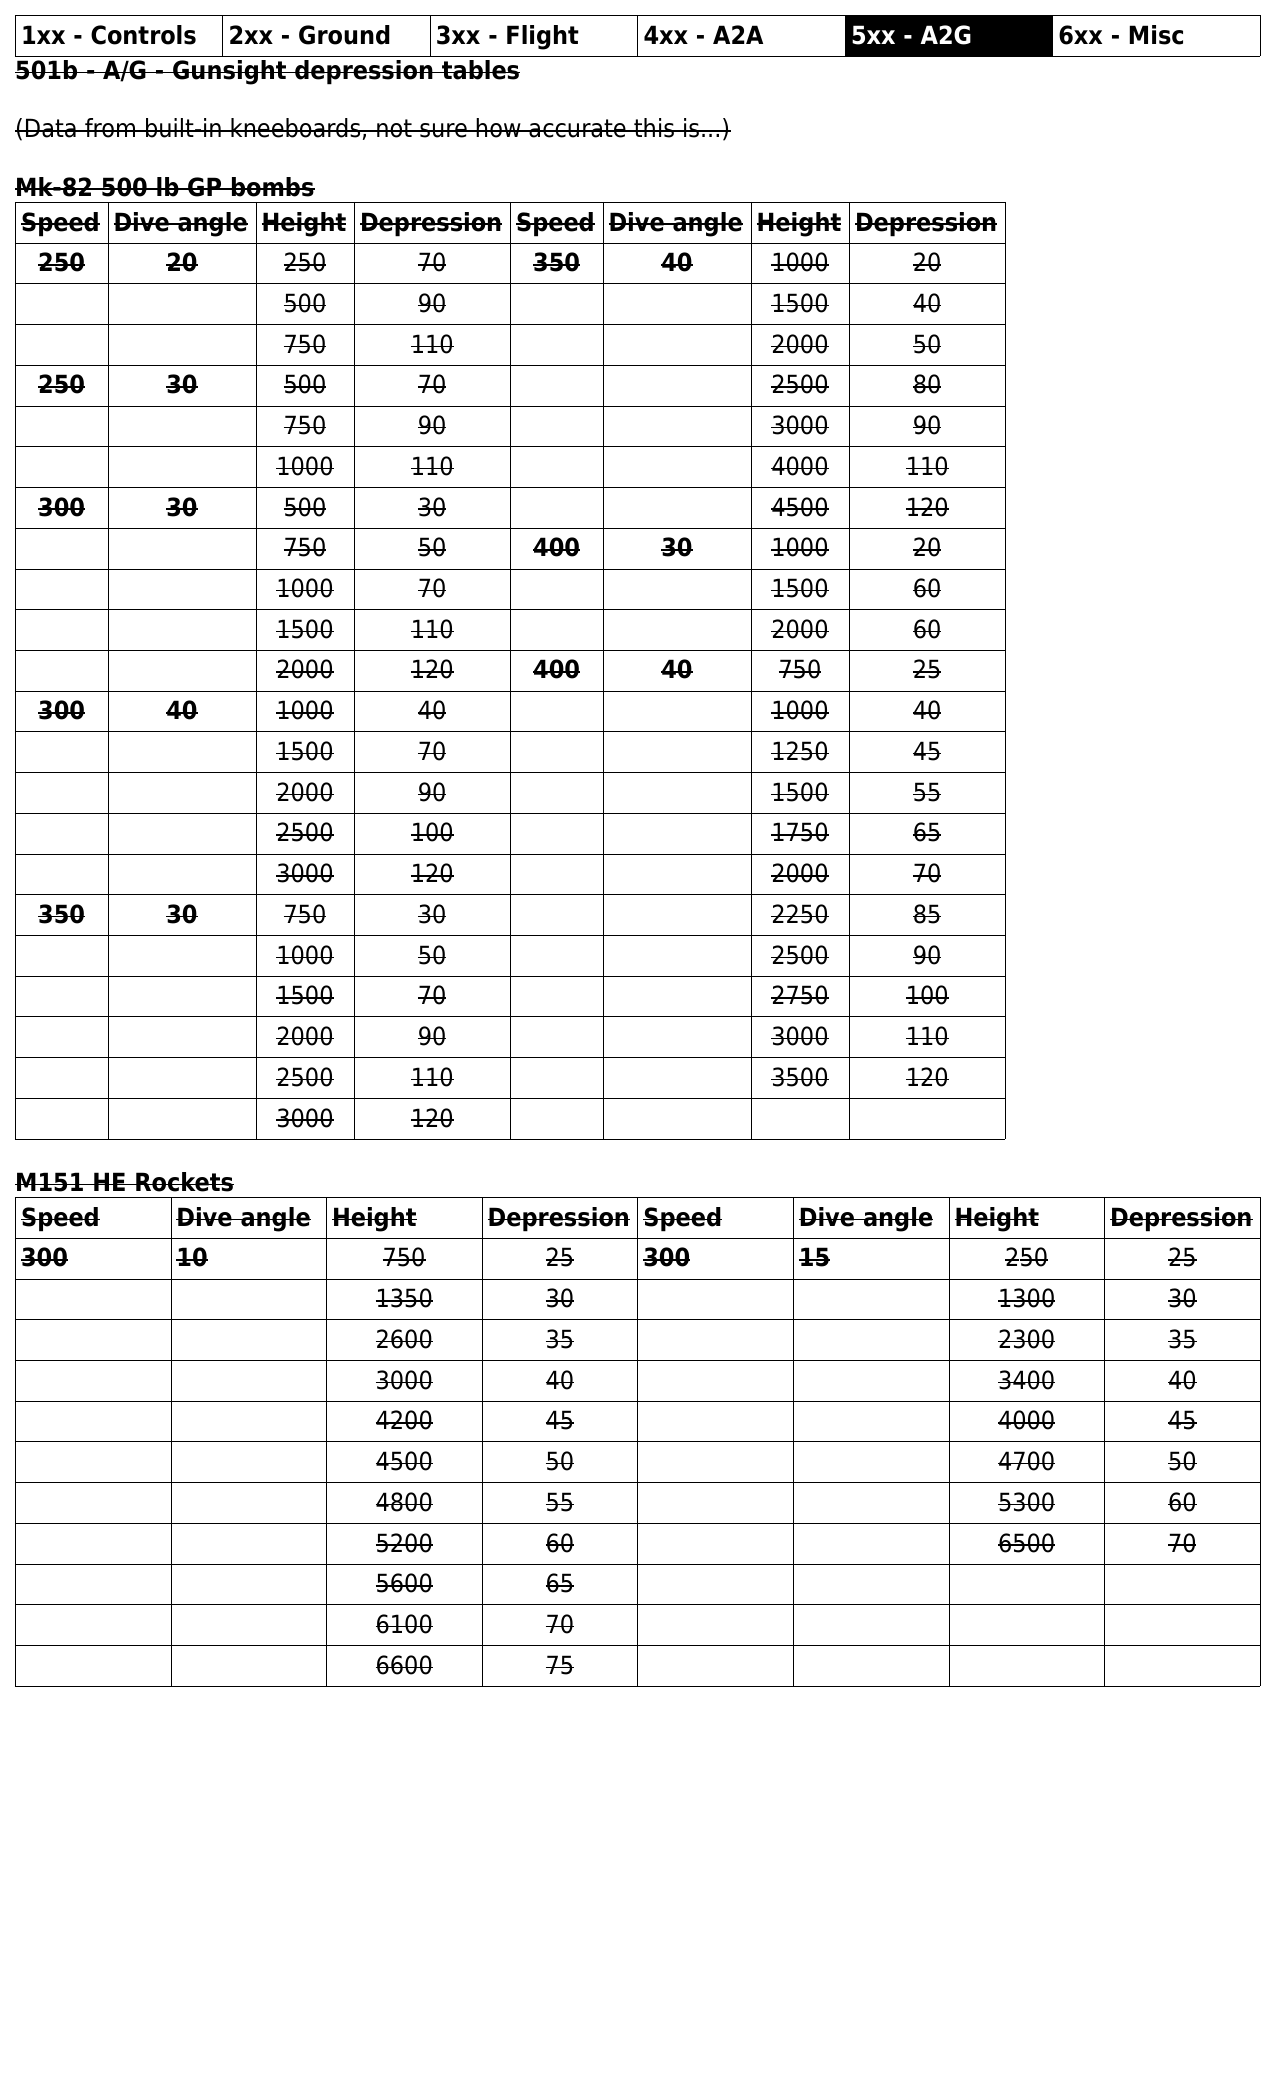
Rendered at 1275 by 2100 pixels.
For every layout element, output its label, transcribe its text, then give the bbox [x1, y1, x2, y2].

table_cell [752, 1099, 849, 1139]
table_cell 120 [850, 488, 1005, 528]
table_cell [604, 1099, 751, 1139]
table_cell [850, 1099, 1005, 1139]
table_cell [16, 651, 108, 691]
table_cell [511, 1099, 603, 1139]
table_header Dive angle [794, 1198, 949, 1238]
table_cell 40 [1105, 1361, 1260, 1401]
table_cell 55 [483, 1483, 637, 1523]
table_cell 25 [1105, 1239, 1260, 1278]
table_cell [16, 1605, 171, 1645]
table_cell [794, 1483, 949, 1523]
table_header 5xx - A2G [846, 16, 1052, 56]
table_cell 30 [109, 895, 256, 935]
table_cell 10 [172, 1239, 326, 1278]
table_cell 1000 [257, 447, 354, 487]
table_cell 2750 [752, 977, 849, 1016]
table_cell [109, 977, 256, 1016]
table_cell [604, 366, 751, 406]
table_cell 20 [850, 244, 1005, 283]
table_cell 2500 [257, 1058, 354, 1098]
table_cell 30 [109, 488, 256, 528]
table_cell [16, 325, 108, 365]
table_header Speed [511, 203, 603, 243]
table_cell 4500 [752, 488, 849, 528]
table_cell 40 [483, 1361, 637, 1401]
table_cell [172, 1524, 326, 1564]
table_cell 120 [355, 651, 510, 691]
table_cell 40 [604, 651, 751, 691]
table_cell [109, 814, 256, 853]
table_cell 1500 [257, 610, 354, 650]
table_cell [16, 814, 108, 853]
table_cell 110 [850, 447, 1005, 487]
table_cell 100 [850, 977, 1005, 1016]
table_cell 15 [794, 1239, 949, 1278]
table_cell 50 [483, 1442, 637, 1482]
table_cell [109, 570, 256, 609]
table_cell [16, 610, 108, 650]
table_cell 2000 [257, 651, 354, 691]
table_cell 1250 [752, 732, 849, 772]
table_cell [794, 1442, 949, 1482]
table_cell 30 [355, 488, 510, 528]
table_cell 110 [355, 1058, 510, 1098]
table_cell 500 [257, 488, 354, 528]
table_header Speed [16, 203, 108, 243]
table_cell [794, 1320, 949, 1360]
table_cell 120 [355, 855, 510, 894]
table_cell [604, 1058, 751, 1098]
table_cell 2000 [752, 610, 849, 650]
table_cell [16, 284, 108, 324]
table_cell [794, 1565, 949, 1604]
table_cell [511, 936, 603, 976]
table_cell 110 [355, 325, 510, 365]
table_cell 1500 [257, 732, 354, 772]
table_cell [511, 1058, 603, 1098]
table_cell [172, 1320, 326, 1360]
table_cell 60 [850, 570, 1005, 609]
table_cell 5600 [327, 1565, 482, 1604]
table_cell 90 [850, 407, 1005, 446]
table_cell 1000 [257, 570, 354, 609]
table_cell [511, 610, 603, 650]
table_cell 50 [355, 529, 510, 568]
table_cell 50 [850, 325, 1005, 365]
table_cell 70 [1105, 1524, 1260, 1564]
text M151 HE Rockets [15, 1168, 1260, 1197]
table_cell [16, 1099, 108, 1139]
text 501b - A/G - Gunsight depression tables [15, 57, 1260, 85]
table_cell 25 [483, 1239, 637, 1278]
table_cell 30 [604, 529, 751, 568]
table_header 4xx - A2A [638, 16, 845, 56]
text Mk-82 500 lb GP bombs [15, 173, 1260, 202]
table_cell 50 [355, 936, 510, 976]
table_cell [109, 407, 256, 446]
table_cell [794, 1280, 949, 1319]
table_cell 3000 [257, 855, 354, 894]
table_cell 250 [16, 244, 108, 283]
table_cell 60 [1105, 1483, 1260, 1523]
table_cell 90 [355, 1017, 510, 1057]
table_cell 70 [355, 977, 510, 1016]
table_cell [172, 1565, 326, 1604]
table_cell 2300 [950, 1320, 1104, 1360]
table_cell [638, 1361, 793, 1401]
table_cell 250 [257, 244, 354, 283]
table_cell [16, 407, 108, 446]
table_cell 20 [109, 244, 256, 283]
table_cell 1000 [752, 244, 849, 283]
table_cell 90 [355, 773, 510, 813]
table_cell 1000 [752, 692, 849, 731]
table_cell [950, 1646, 1104, 1686]
table_cell [604, 407, 751, 446]
table_cell [638, 1524, 793, 1564]
table_cell 5200 [327, 1524, 482, 1564]
table_cell [604, 936, 751, 976]
table_cell 2000 [257, 1017, 354, 1057]
table_cell [604, 570, 751, 609]
table_cell [604, 977, 751, 1016]
table_cell [950, 1605, 1104, 1645]
table_cell [109, 773, 256, 813]
table_cell [604, 773, 751, 813]
table_cell 750 [752, 651, 849, 691]
table_cell [109, 855, 256, 894]
table_cell 85 [850, 895, 1005, 935]
table_cell [950, 1565, 1104, 1604]
table_cell 2000 [752, 855, 849, 894]
table_cell [16, 977, 108, 1016]
table_cell 2500 [257, 814, 354, 853]
table_cell [16, 1402, 171, 1441]
table_cell 40 [850, 692, 1005, 731]
table_cell 3000 [752, 1017, 849, 1057]
table_cell [511, 284, 603, 324]
table_header Dive angle [604, 203, 751, 243]
table_cell [604, 610, 751, 650]
table_cell [511, 773, 603, 813]
table_cell 40 [109, 692, 256, 731]
table_cell [511, 570, 603, 609]
table_cell [638, 1565, 793, 1604]
table_cell 40 [850, 284, 1005, 324]
table_cell [16, 570, 108, 609]
table_header 3xx - Flight [431, 16, 637, 56]
table_cell 70 [850, 855, 1005, 894]
table_cell [638, 1402, 793, 1441]
table_cell [1105, 1605, 1260, 1645]
table_cell [511, 855, 603, 894]
table_cell [638, 1442, 793, 1482]
table_cell 35 [483, 1320, 637, 1360]
table_cell [794, 1646, 949, 1686]
table_cell [172, 1402, 326, 1441]
table_cell 6100 [327, 1605, 482, 1645]
table_cell 750 [257, 325, 354, 365]
table_cell [604, 855, 751, 894]
table_cell [109, 936, 256, 976]
table_cell [794, 1605, 949, 1645]
table_header Height [752, 203, 849, 243]
table_cell 120 [355, 1099, 510, 1139]
table_header 6xx - Misc [1053, 16, 1260, 56]
table_header Speed [16, 1198, 171, 1238]
table_cell 750 [327, 1239, 482, 1278]
table_cell [1105, 1646, 1260, 1686]
table_cell [794, 1402, 949, 1441]
table_cell 30 [483, 1280, 637, 1319]
table_cell [16, 936, 108, 976]
table_cell 1500 [752, 570, 849, 609]
table_cell [604, 488, 751, 528]
table_cell 1000 [257, 692, 354, 731]
table_cell 65 [850, 814, 1005, 853]
table_cell [16, 529, 108, 568]
table_cell [109, 610, 256, 650]
table_cell 65 [483, 1565, 637, 1604]
table_cell [638, 1280, 793, 1319]
table_cell 45 [1105, 1402, 1260, 1441]
table_cell 25 [850, 651, 1005, 691]
table_cell [604, 732, 751, 772]
table_cell 75 [483, 1646, 637, 1686]
table_cell [638, 1320, 793, 1360]
table_cell [16, 1361, 171, 1401]
table_cell [172, 1442, 326, 1482]
table_cell [16, 855, 108, 894]
table_cell 5300 [950, 1483, 1104, 1523]
table_cell 35 [1105, 1320, 1260, 1360]
table_cell [16, 1058, 108, 1098]
table_cell 300 [638, 1239, 793, 1278]
table_cell [511, 732, 603, 772]
table_cell 1750 [752, 814, 849, 853]
table_cell 400 [511, 529, 603, 568]
table_cell 2000 [752, 325, 849, 365]
table_cell [604, 895, 751, 935]
table_cell 70 [355, 244, 510, 283]
table_cell [109, 732, 256, 772]
table_cell 90 [850, 936, 1005, 976]
table_cell [604, 284, 751, 324]
table_cell [172, 1483, 326, 1523]
table_cell 2600 [327, 1320, 482, 1360]
table_cell [511, 814, 603, 853]
table_cell 350 [16, 895, 108, 935]
table_cell [511, 325, 603, 365]
table_cell [604, 814, 751, 853]
table_cell [172, 1361, 326, 1401]
table_cell [109, 1099, 256, 1139]
table_cell 6500 [950, 1524, 1104, 1564]
table_cell 110 [355, 610, 510, 650]
table_cell 1500 [257, 977, 354, 1016]
table_cell 750 [257, 895, 354, 935]
table_cell 1300 [950, 1280, 1104, 1319]
table_cell 250 [16, 366, 108, 406]
table_cell [109, 325, 256, 365]
table_cell [109, 284, 256, 324]
table_cell 60 [850, 610, 1005, 650]
table_header Depression [483, 1198, 637, 1238]
table_cell 20 [850, 529, 1005, 568]
table_cell 4800 [327, 1483, 482, 1523]
table_header Depression [1105, 1198, 1260, 1238]
table_cell 2250 [752, 895, 849, 935]
table_header 1xx - Controls [16, 16, 222, 56]
table_cell [109, 1058, 256, 1098]
table_cell [109, 1017, 256, 1057]
table_cell [172, 1646, 326, 1686]
table_cell [109, 529, 256, 568]
table_cell [16, 1017, 108, 1057]
table_cell 500 [257, 284, 354, 324]
table_cell 45 [850, 732, 1005, 772]
table_cell 4500 [327, 1442, 482, 1482]
table_cell [16, 732, 108, 772]
table_cell [638, 1483, 793, 1523]
table_cell 750 [257, 529, 354, 568]
table_cell [511, 407, 603, 446]
table_cell 45 [483, 1402, 637, 1441]
table_cell 40 [355, 692, 510, 731]
table_cell [794, 1361, 949, 1401]
table_cell [604, 1017, 751, 1057]
table_cell [1105, 1565, 1260, 1604]
table_cell [16, 1483, 171, 1523]
table_header Height [950, 1198, 1104, 1238]
table_cell 300 [16, 1239, 171, 1278]
table_cell 30 [355, 895, 510, 935]
table_cell [511, 1017, 603, 1057]
table_header Height [327, 1198, 482, 1238]
table_cell 110 [850, 1017, 1005, 1057]
table_cell 6600 [327, 1646, 482, 1686]
table_cell 30 [1105, 1280, 1260, 1319]
table_cell [172, 1605, 326, 1645]
table_header Depression [355, 203, 510, 243]
table_cell [604, 325, 751, 365]
table_cell 2500 [752, 366, 849, 406]
table_cell [16, 1280, 171, 1319]
table_cell [511, 366, 603, 406]
table_cell [16, 1442, 171, 1482]
table_cell 70 [483, 1605, 637, 1645]
table_cell 3500 [752, 1058, 849, 1098]
table_cell [604, 692, 751, 731]
table_cell [16, 773, 108, 813]
table_cell 1000 [752, 529, 849, 568]
table_cell [638, 1605, 793, 1645]
table_header 2xx - Ground [223, 16, 430, 56]
table_header Speed [638, 1198, 793, 1238]
table_cell 100 [355, 814, 510, 853]
table_cell [172, 1280, 326, 1319]
table_cell 750 [257, 407, 354, 446]
table_cell [16, 1646, 171, 1686]
table_cell [109, 651, 256, 691]
table_cell 3000 [327, 1361, 482, 1401]
table_cell 90 [355, 407, 510, 446]
table_cell 90 [355, 284, 510, 324]
table_cell 300 [16, 692, 108, 731]
table_cell 70 [355, 570, 510, 609]
table_cell 120 [850, 1058, 1005, 1098]
table_cell 40 [604, 244, 751, 283]
table_cell 4000 [752, 447, 849, 487]
table_header Depression [850, 203, 1005, 243]
table_cell [511, 488, 603, 528]
table_cell 55 [850, 773, 1005, 813]
table_header Dive angle [172, 1198, 326, 1238]
table_cell [109, 447, 256, 487]
table_cell 4200 [327, 1402, 482, 1441]
text (Data from built-in kneeboards, not sure how accurate this is...) [15, 114, 1260, 143]
table_cell 70 [355, 732, 510, 772]
table_cell 1350 [327, 1280, 482, 1319]
table_cell 1500 [752, 284, 849, 324]
table_cell [16, 1320, 171, 1360]
table_cell 2000 [257, 773, 354, 813]
table_cell [511, 692, 603, 731]
table_cell 110 [355, 447, 510, 487]
table_cell [511, 977, 603, 1016]
table_cell 70 [355, 366, 510, 406]
table_cell [604, 447, 751, 487]
table_cell [16, 1524, 171, 1564]
table_cell [511, 895, 603, 935]
table_cell 30 [109, 366, 256, 406]
table_cell [511, 447, 603, 487]
table_cell 300 [16, 488, 108, 528]
table_cell 1500 [752, 773, 849, 813]
table_cell 50 [1105, 1442, 1260, 1482]
table_cell [794, 1524, 949, 1564]
table_cell 3000 [752, 407, 849, 446]
table_cell 250 [950, 1239, 1104, 1278]
table_cell 400 [511, 651, 603, 691]
table_cell 4700 [950, 1442, 1104, 1482]
table_cell 500 [257, 366, 354, 406]
table_cell 60 [483, 1524, 637, 1564]
table_cell 1000 [257, 936, 354, 976]
table_cell 350 [511, 244, 603, 283]
table_cell [16, 1565, 171, 1604]
table_cell [16, 447, 108, 487]
table_header Height [257, 203, 354, 243]
table_cell 4000 [950, 1402, 1104, 1441]
table_cell 3400 [950, 1361, 1104, 1401]
table_cell 3000 [257, 1099, 354, 1139]
table_cell 80 [850, 366, 1005, 406]
table_cell 2500 [752, 936, 849, 976]
table_header Dive angle [109, 203, 256, 243]
table_cell [638, 1646, 793, 1686]
